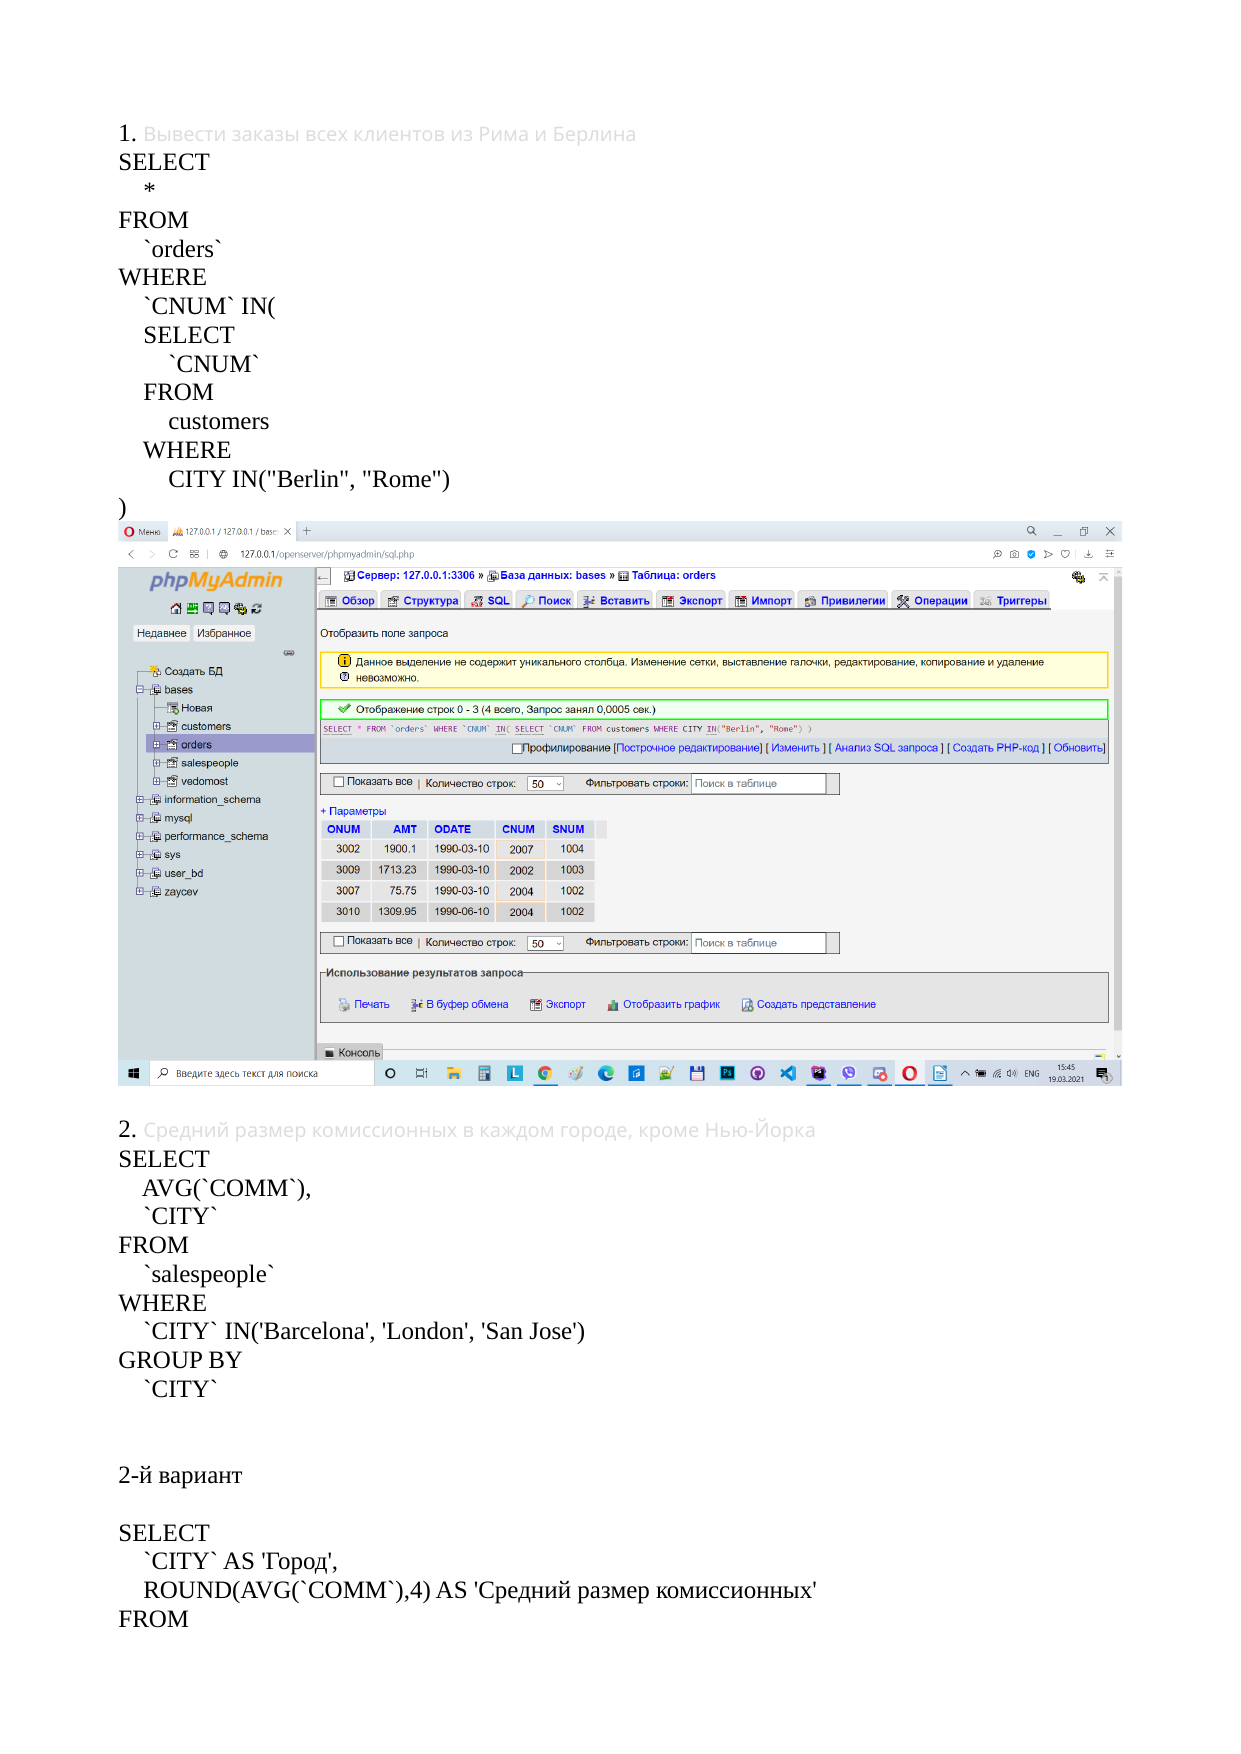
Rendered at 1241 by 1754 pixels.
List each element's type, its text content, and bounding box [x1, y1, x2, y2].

text FROM [118, 1604, 1122, 1633]
text `CNUM` IN( [118, 291, 1122, 320]
text WHERE [118, 1288, 1122, 1316]
text FROM [118, 377, 1122, 406]
picture [118, 521, 1123, 1086]
text `CITY` AS 'Город', [118, 1546, 1122, 1575]
text AVG(`COMM`), [118, 1173, 1122, 1201]
text 1. Вывести заказы всех клиентов из Рима и Берлина [118, 118, 1122, 147]
text `salespeople` [118, 1259, 1122, 1288]
text `CITY` [118, 1374, 1122, 1403]
text ) [118, 492, 1122, 521]
text SELECT [118, 147, 1122, 176]
text `CITY` [118, 1201, 1122, 1230]
text ROUND(AVG(`COMM`),4) AS 'Средний размер комиссионных' [118, 1575, 1122, 1604]
text CITY IN("Berlin", "Rome") [118, 464, 1122, 492]
text 2-й вариант [118, 1460, 1122, 1489]
text WHERE [118, 435, 1122, 464]
text WHERE [118, 262, 1122, 291]
text SELECT [118, 1144, 1122, 1173]
text FROM [118, 1230, 1122, 1259]
text GROUP BY [118, 1345, 1122, 1374]
text `orders` [118, 234, 1122, 262]
text 2. Средний размер комиссионных в каждом городе, кроме Нью-Йорка [118, 1114, 1122, 1144]
text SELECT [118, 320, 1122, 349]
text customers [118, 406, 1122, 435]
text `CITY` IN('Barcelona', 'London', 'San Jose') [118, 1316, 1122, 1345]
text `CNUM` [118, 349, 1122, 377]
text SELECT [118, 1518, 1122, 1546]
text FROM [118, 205, 1122, 234]
text * [118, 176, 1122, 205]
